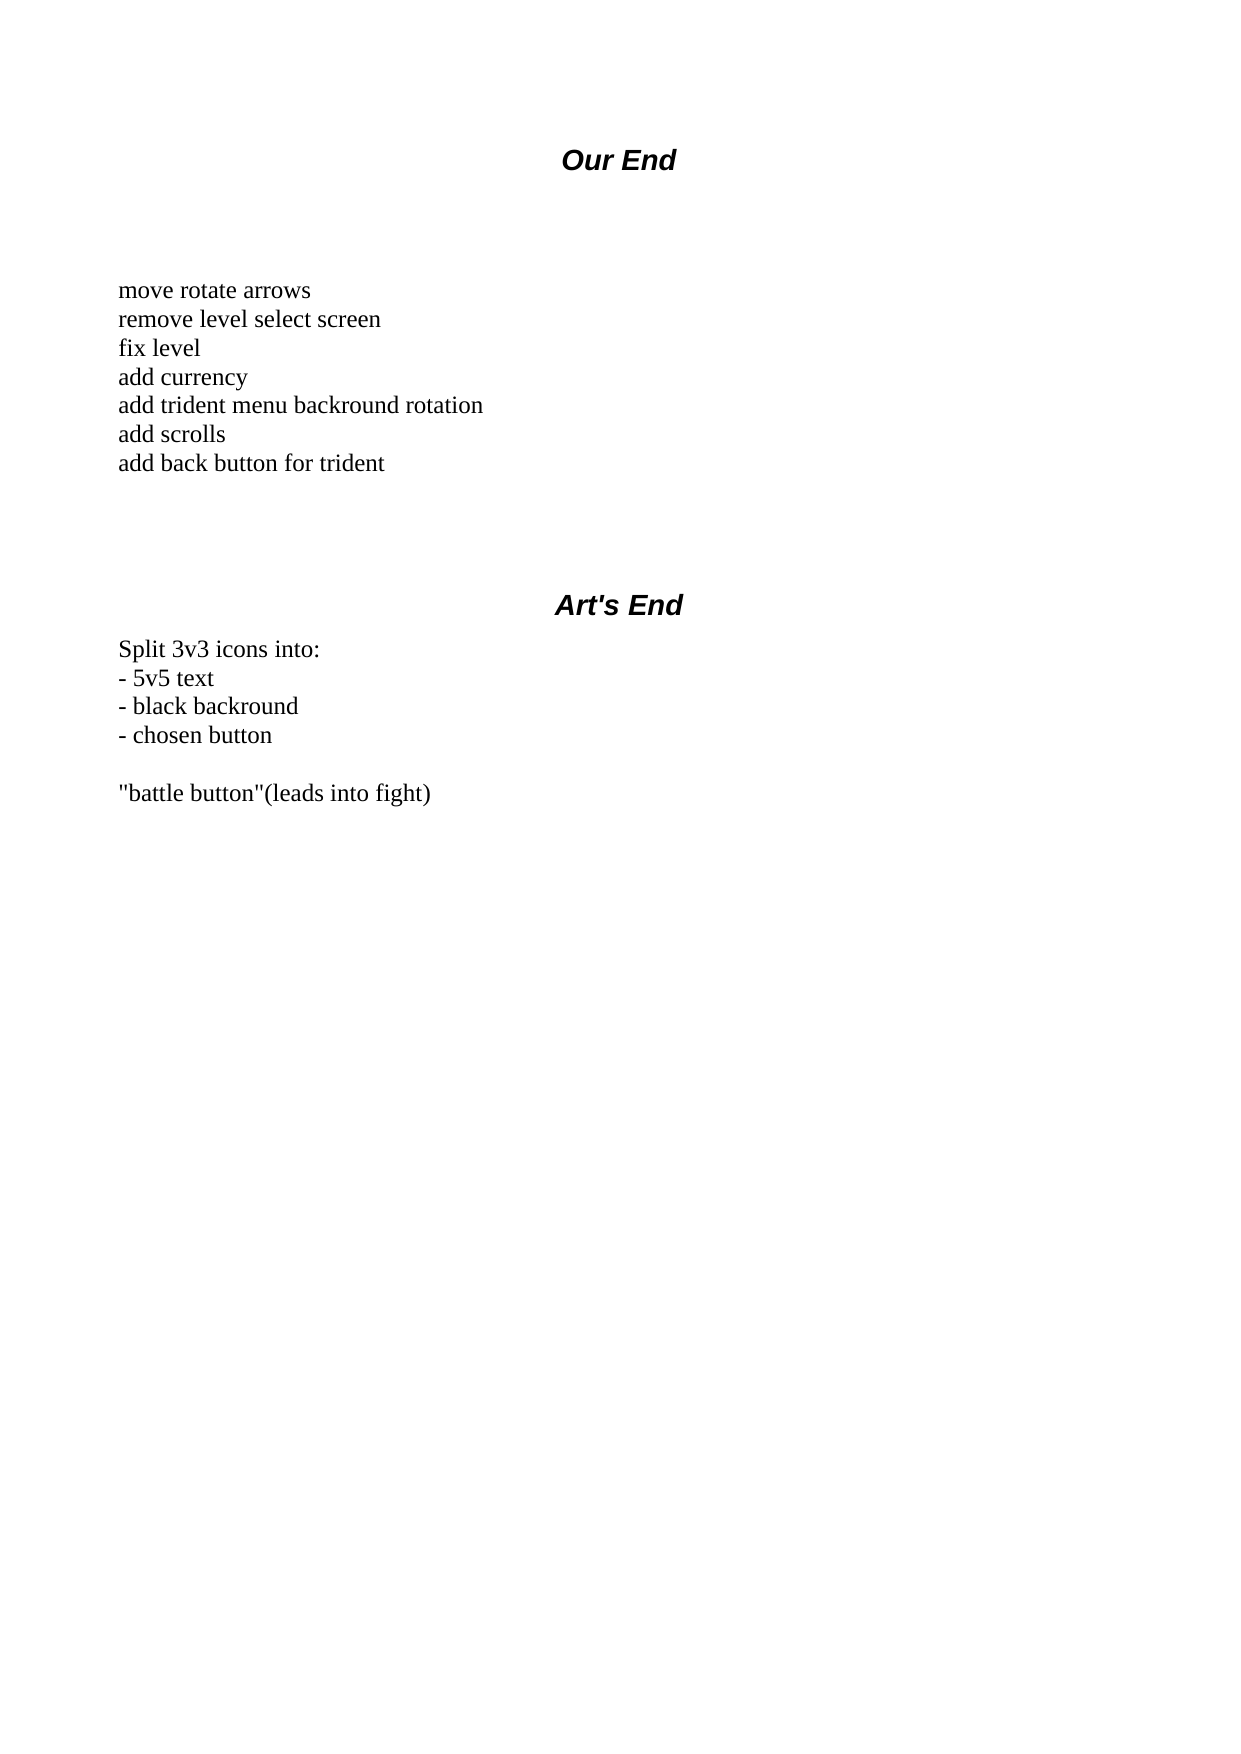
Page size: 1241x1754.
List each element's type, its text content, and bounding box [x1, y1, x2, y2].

text Split 3v3 icons into: [118, 634, 1122, 663]
text move rotate arrows [118, 275, 1122, 304]
text add trident menu backround rotation [118, 390, 1122, 419]
text fix level [118, 333, 1122, 362]
text add scrolls [118, 419, 1122, 448]
text "battle button"(leads into fight) [118, 778, 1122, 806]
text - 5v5 text [118, 663, 1122, 691]
text - chosen button [118, 720, 1122, 749]
text add currency [118, 362, 1122, 390]
subtitle Art's End [118, 588, 1122, 621]
text remove level select screen [118, 304, 1122, 333]
text add back button for trident [118, 448, 1122, 477]
text - black backround [118, 691, 1122, 720]
subtitle Our End [118, 143, 1122, 177]
